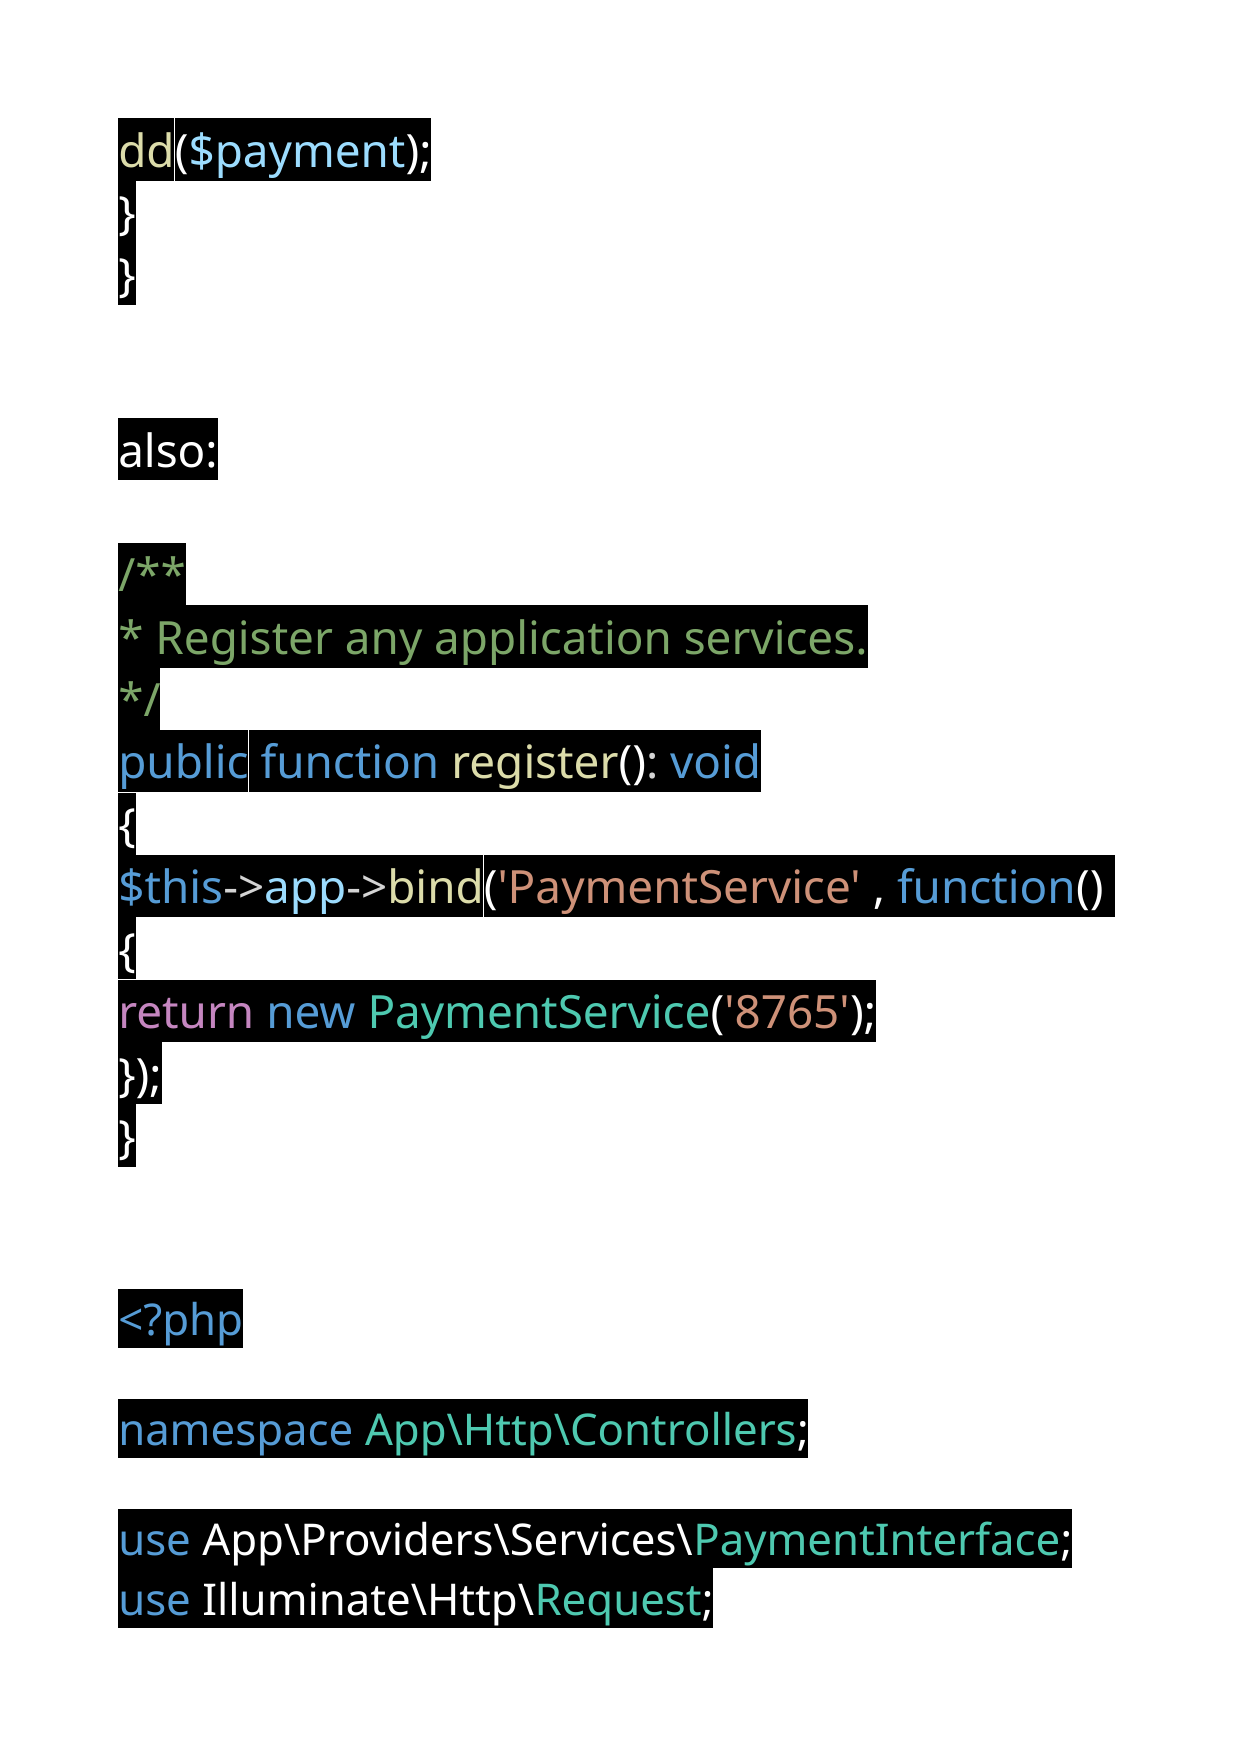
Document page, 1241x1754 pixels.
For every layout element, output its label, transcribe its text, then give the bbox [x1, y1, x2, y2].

text use App\Providers\Services\PaymentInterface; [118, 1508, 1122, 1568]
text } [118, 181, 1122, 243]
text { [118, 792, 1122, 855]
text } [118, 243, 1122, 305]
text namespace App\Http\Controllers; [118, 1399, 1122, 1458]
text return new PaymentService('8765'); [118, 979, 1122, 1042]
text public function register(): void [118, 730, 1122, 792]
text dd($payment); [118, 118, 1122, 181]
text */ [118, 668, 1122, 730]
text } [118, 1104, 1122, 1167]
text }); [118, 1042, 1122, 1104]
text * Register any application services. [118, 605, 1122, 668]
text also: /** [118, 418, 1122, 605]
text $this->app->bind('PaymentService' , function() { [118, 855, 1122, 979]
text use Illuminate\Http\Request; [118, 1568, 1122, 1628]
text <?php [118, 1289, 1122, 1348]
